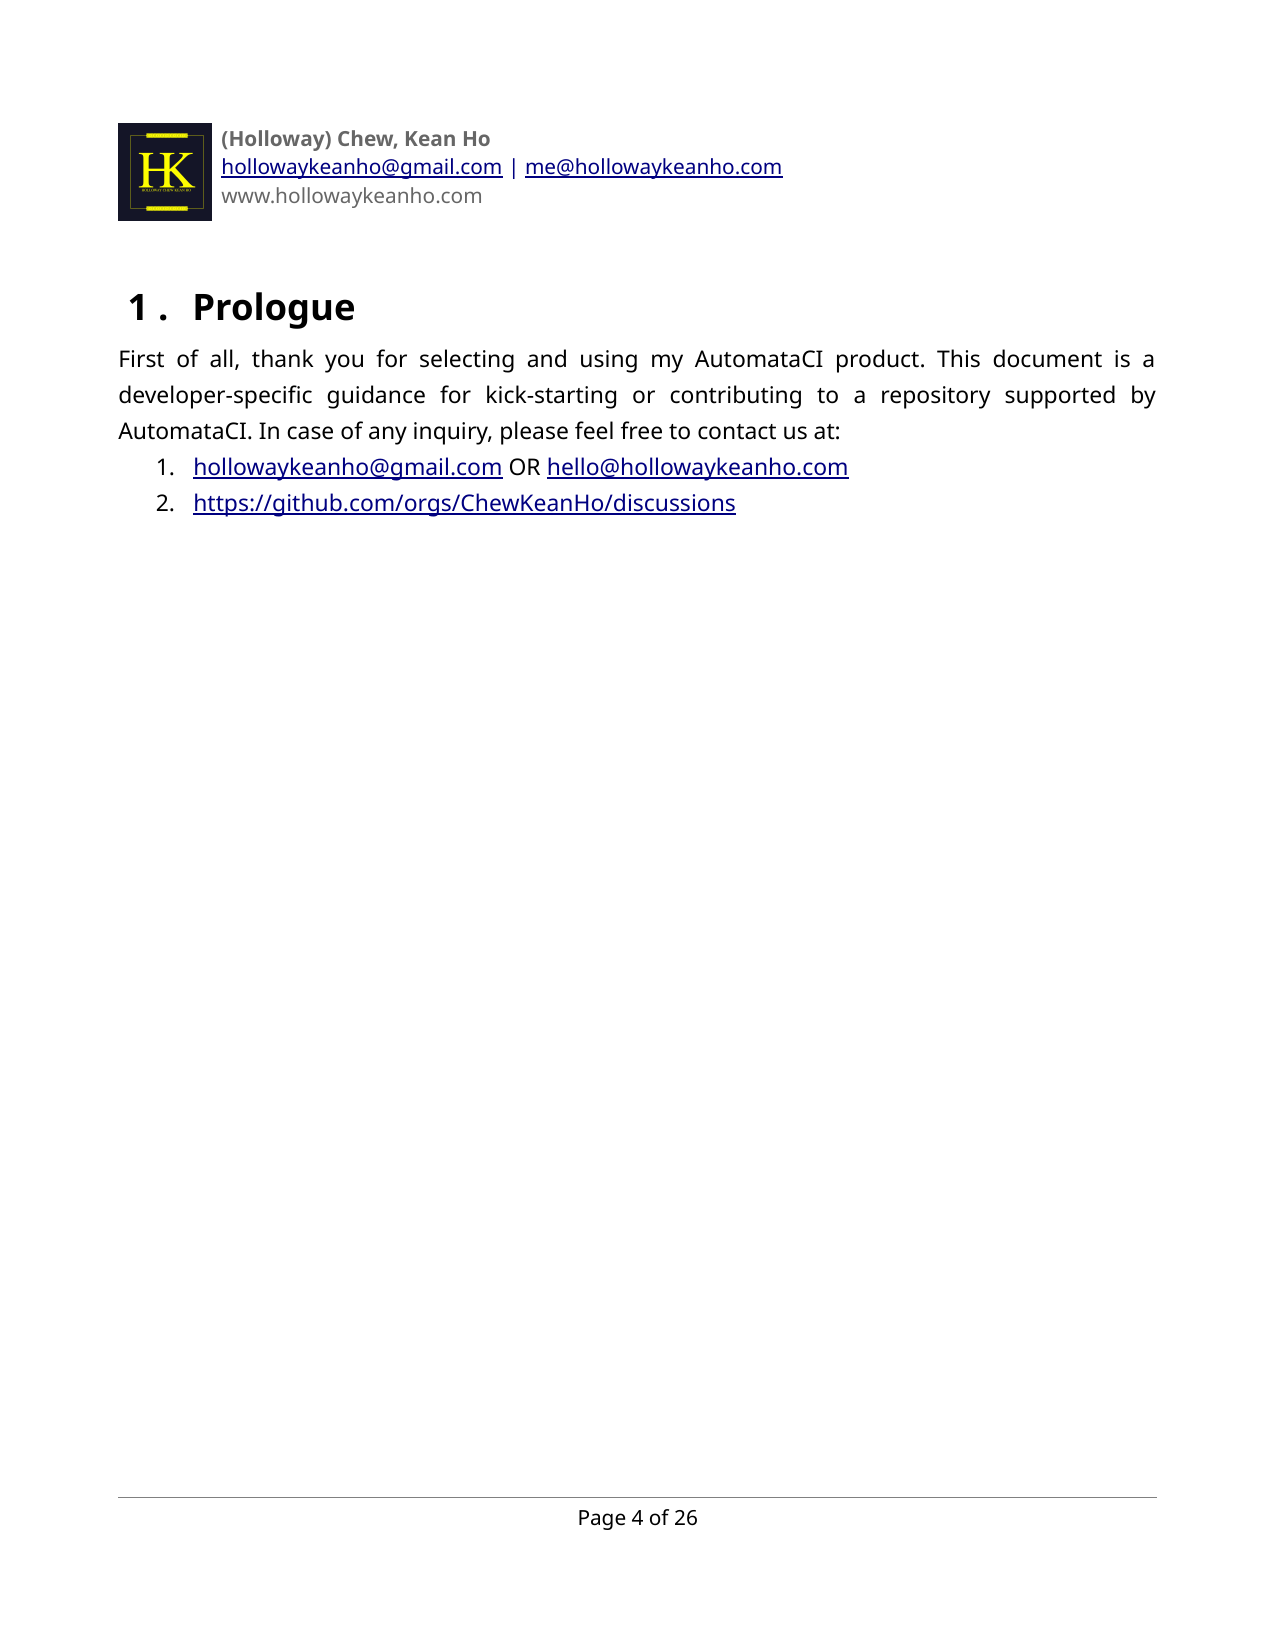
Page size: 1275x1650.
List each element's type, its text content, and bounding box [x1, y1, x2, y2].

text First of all, thank you for selecting and using my AutomataCI product. This document is a developer-specific guidance for kick-starting or contributing to a repository supported by AutomataCI. In case of any inquiry, please feel free to contact us at: [118, 343, 1157, 446]
list https://github.com/orgs/ChewKeanHo/discussions [156, 487, 1157, 518]
picture [118, 123, 212, 221]
subtitle Prologue [118, 281, 1157, 331]
list hollowaykeanho@gmail.com OR hello@hollowaykeanho.com [156, 451, 1157, 482]
